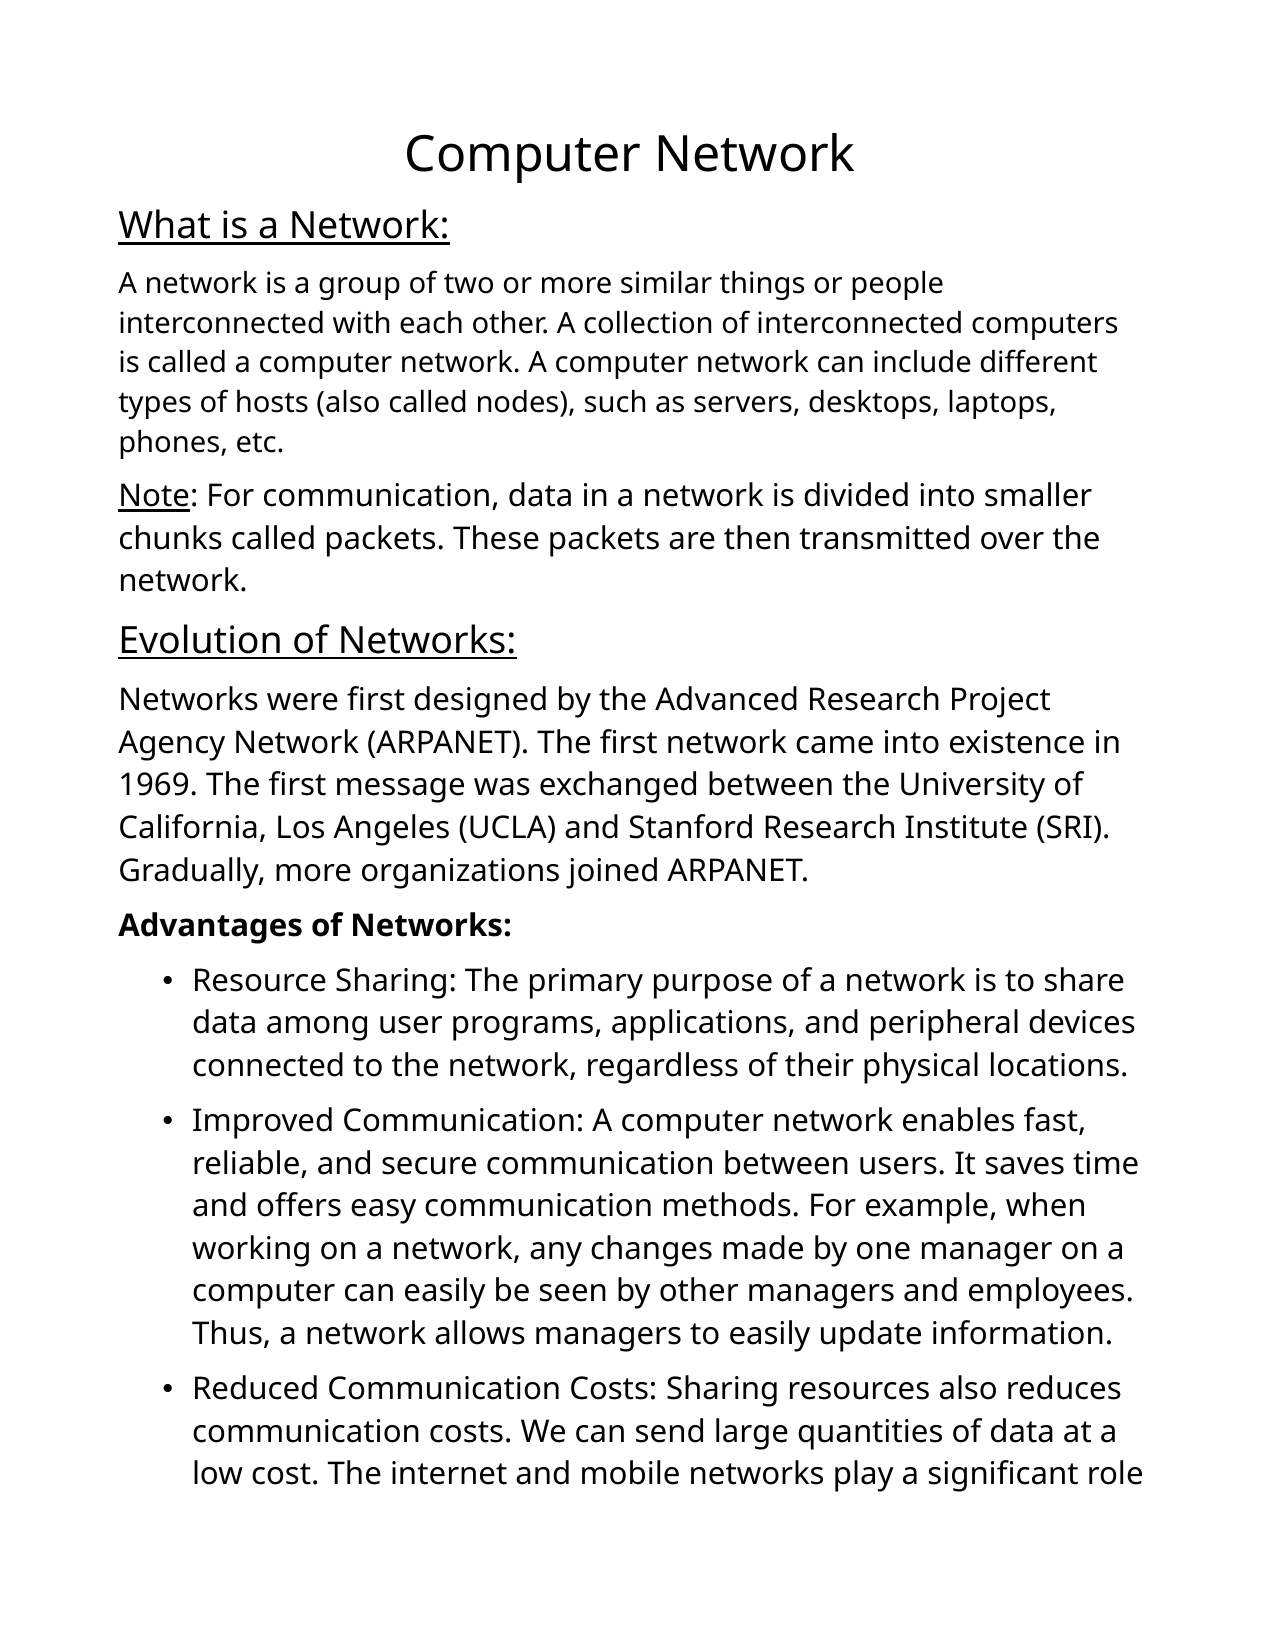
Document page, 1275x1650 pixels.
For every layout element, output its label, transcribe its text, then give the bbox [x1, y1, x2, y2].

text What is a Network: [118, 199, 1148, 250]
text Advantages of Networks: [118, 903, 1148, 945]
text Note: For communication, data in a network is divided into smaller chunks called packets. These packets are then transmitted over the network. [118, 473, 1148, 601]
text A network is a group of two or more similar things or people interconnected with each other. A collection of interconnected computers is called a computer network. A computer network can include different types of hosts (also called nodes), such as servers, desktops, laptops, phones, etc. [118, 262, 1148, 461]
text Networks were first designed by the Advanced Research Project Agency Network (ARPANET). The first network came into existence in 1969. The first message was exchanged between the University of California, Los Angeles (UCLA) and Stanford Research Institute (SRI). Gradually, more organizations joined ARPANET. [118, 677, 1148, 890]
list Resource Sharing: The primary purpose of a network is to share data among user programs, applications, and peripheral devices connected to the network, regardless of their physical locations. [162, 958, 1148, 1086]
text Evolution of Networks: [118, 613, 1148, 664]
list Improved Communication: A computer network enables fast, reliable, and secure communication between users. It saves time and offers easy communication methods. For example, when working on a network, any changes made by one manager on a computer can easily be seen by other managers and employees. Thus, a network allows managers to easily update information. [162, 1098, 1148, 1354]
list Reduced Communication Costs: Sharing resources also reduces communication costs. We can send large quantities of data at a low cost. The internet and mobile networks play a significant role [162, 1366, 1148, 1494]
text Computer Network [118, 118, 1148, 186]
